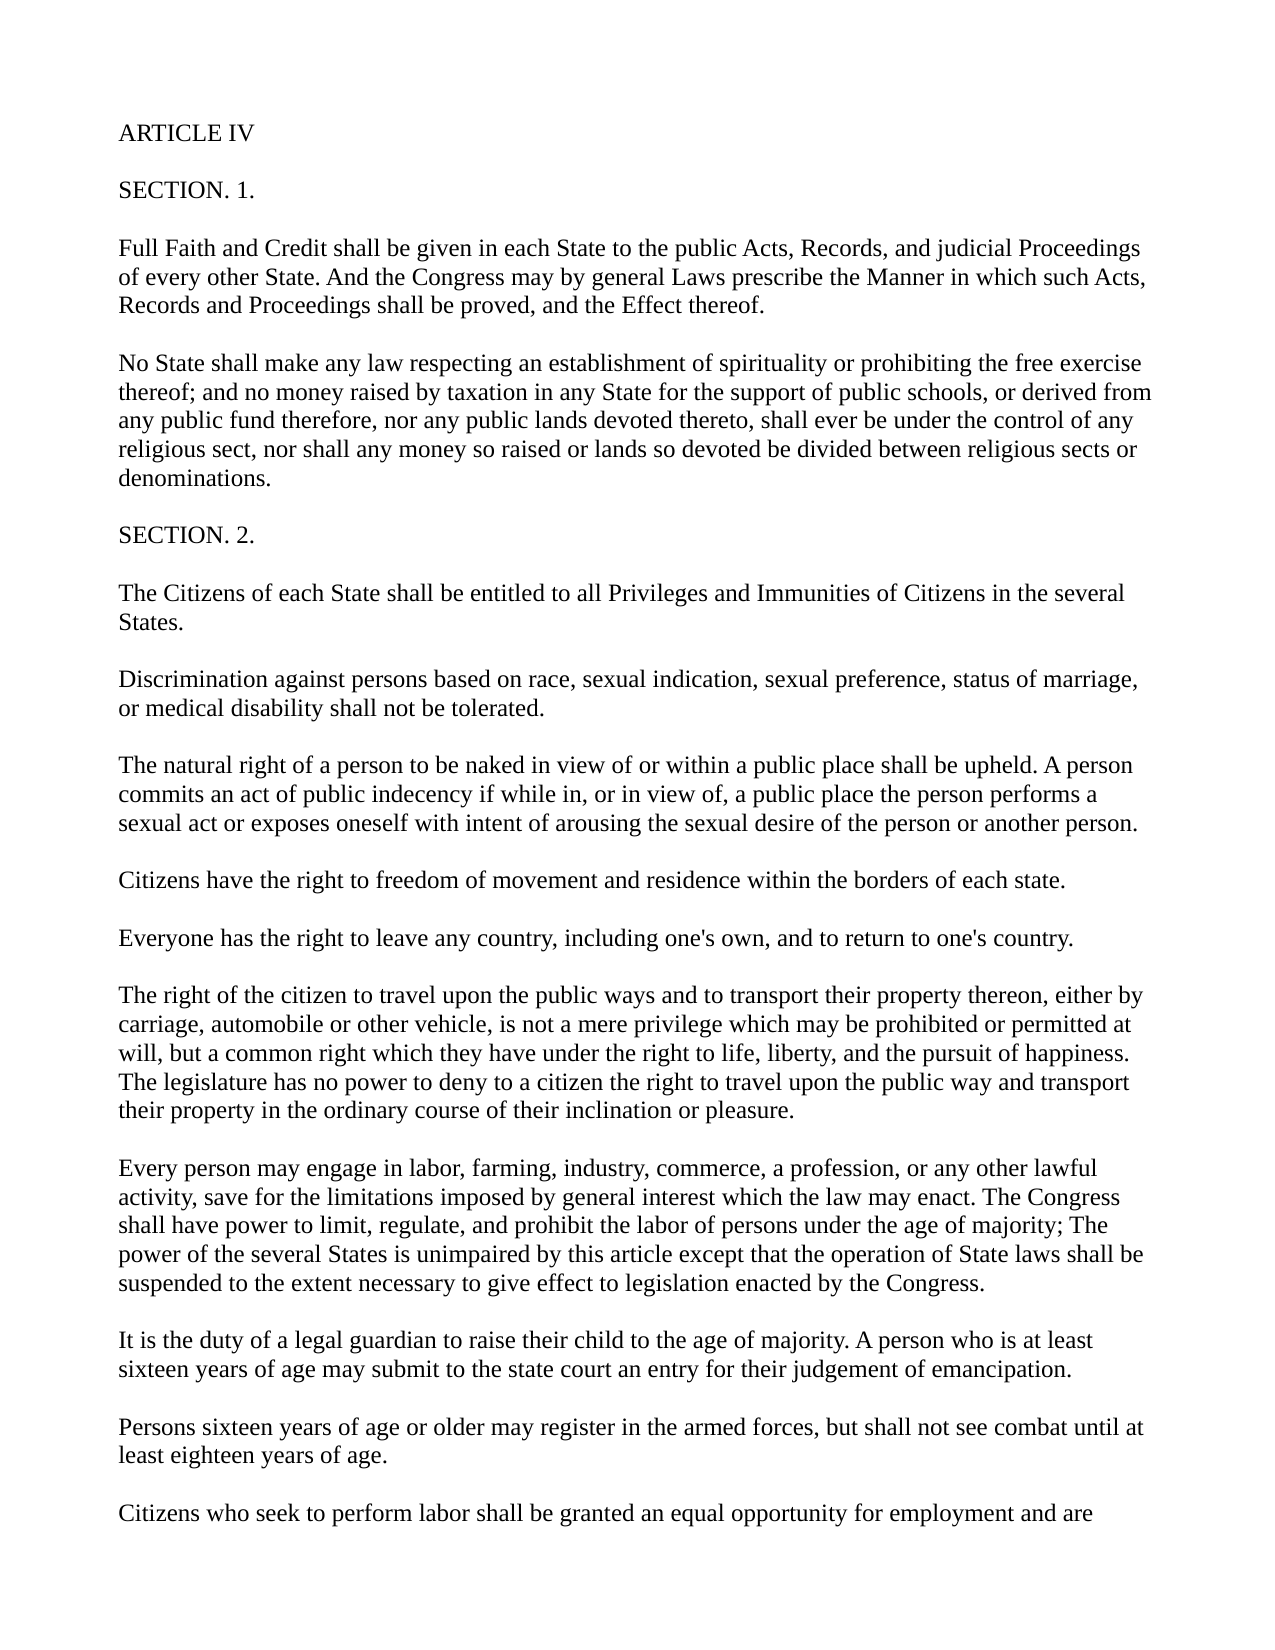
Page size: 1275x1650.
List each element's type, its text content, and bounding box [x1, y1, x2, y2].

text ARTICLE IV SECTION. 1. Full Faith and Credit shall be given in each State to the public Acts, Records, and judicial Proceedings of every other State. And the Congress may by general Laws prescribe the Manner in which such Acts, Records and Proceedings shall be proved, and the Effect thereof. No State shall make any law respecting an establishment of spirituality or prohibiting the free exercise thereof; and no money raised by taxation in any State for the support of public schools, or derived from any public fund therefore, nor any public lands devoted thereto, shall ever be under the control of any religious sect, nor shall any money so raised or lands so devoted be divided between religious sects or denominations. SECTION. 2. The Citizens of each State shall be entitled to all Privileges and Immunities of Citizens in the several States. Discrimination against persons based on race, sexual indication, sexual preference, status of marriage, or medical disability shall not be tolerated. The natural right of a person to be naked in view of or within a public place shall be upheld. A person commits an act of public indecency if while in, or in view of, a public place the person performs a sexual act or exposes oneself with intent of arousing the sexual desire of the person or another person. Citizens have the right to freedom of movement and residence within the borders of each state. Everyone has the right to leave any country, including one's own, and to return to one's country. The right of the citizen to travel upon the public ways and to transport their property thereon, either by carriage, automobile or other vehicle, is not a mere privilege which may be prohibited or permitted at will, but a common right which they have under the right to life, liberty, and the pursuit of happiness. The legislature has no power to deny to a citizen the right to travel upon the public way and transport their property in the ordinary course of their inclination or pleasure. Every person may engage in labor, farming, industry, commerce, a profession, or any other lawful activity, save for the limitations imposed by general interest which the law may enact. The Congress shall have power to limit, regulate, and prohibit the labor of persons under the age of majority; The power of the several States is unimpaired by this article except that the operation of State laws shall be suspended to the extent necessary to give effect to legislation enacted by the Congress. It is the duty of a legal guardian to raise their child to the age of majority. A person who is at least sixteen years of age may submit to the state court an entry for their judgement of emancipation. Persons sixteen years of age or older may register in the armed forces, but shall not see combat until at least eighteen years of age. Citizens who seek to perform labor shall be granted an equal opportunity for employment and are [118, 118, 1157, 1527]
